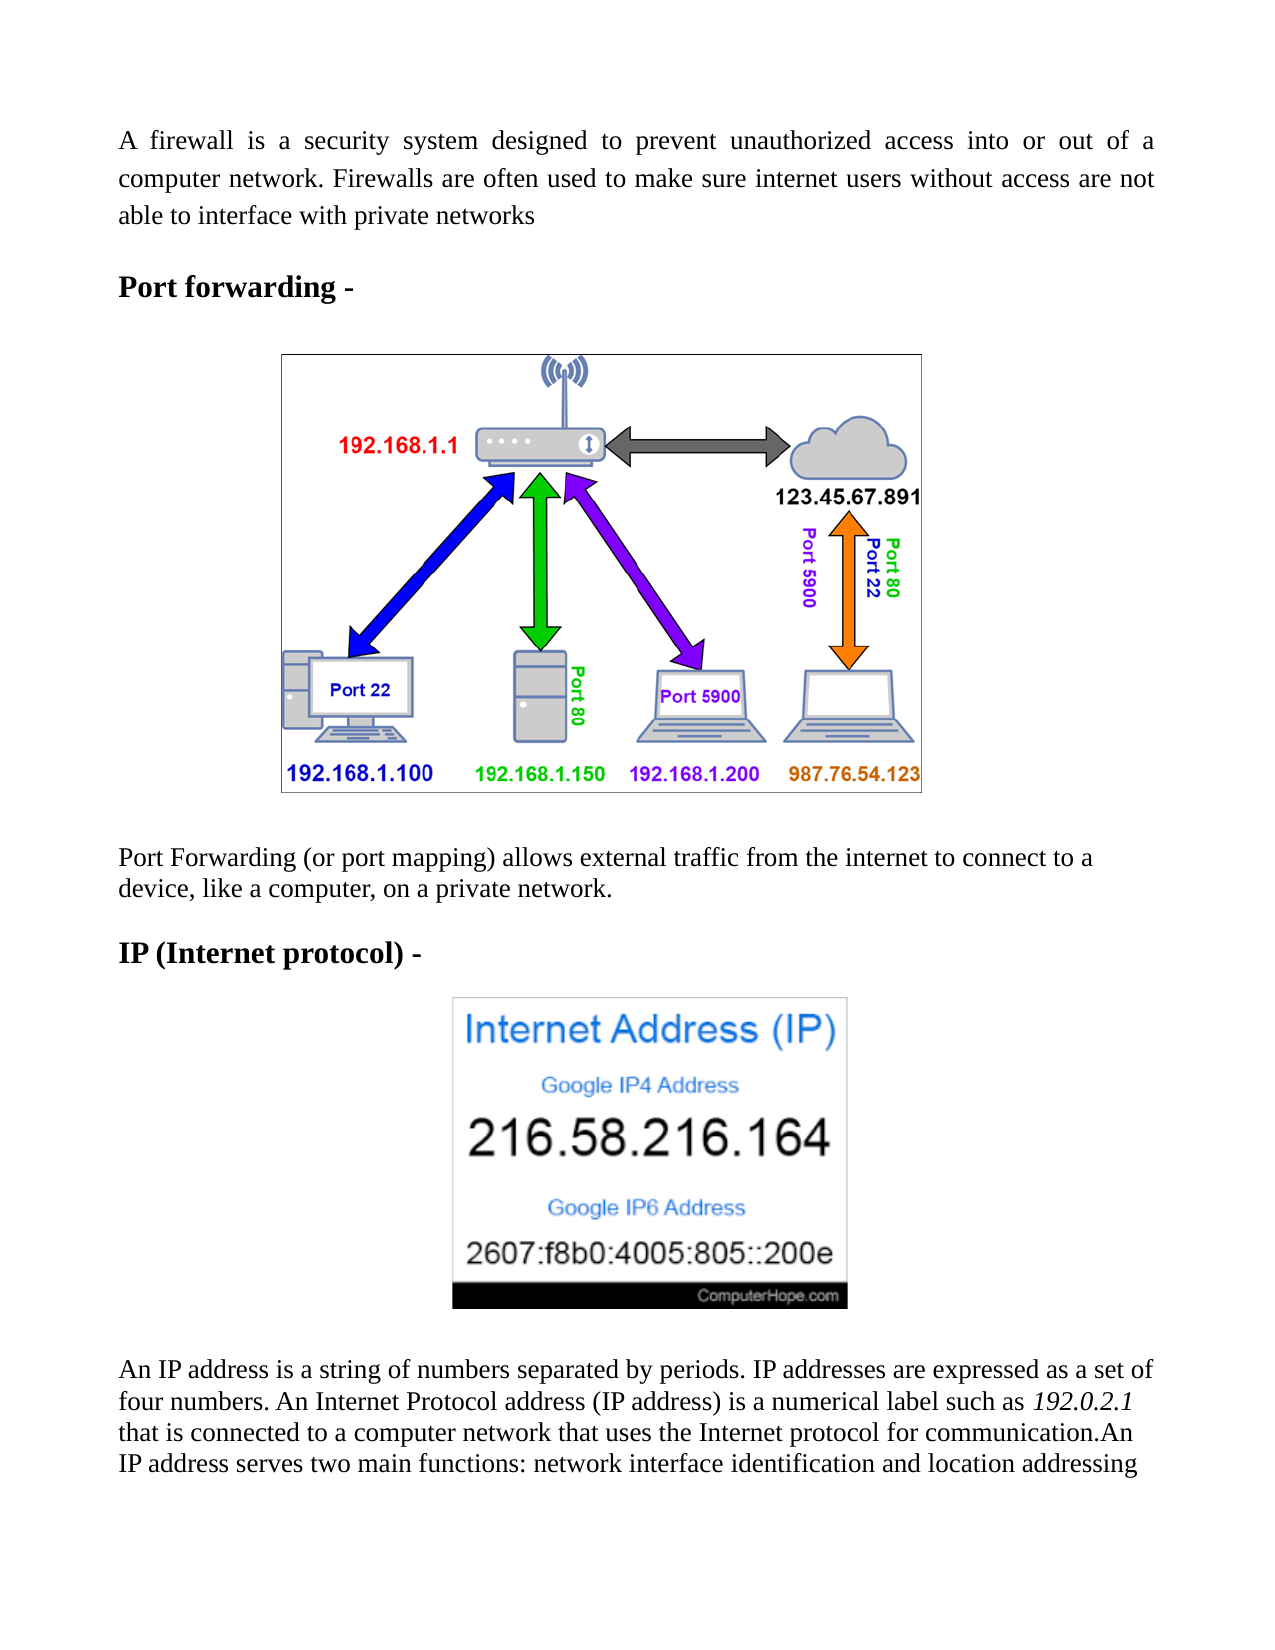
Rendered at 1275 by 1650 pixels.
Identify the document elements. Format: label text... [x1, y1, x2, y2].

picture [281, 354, 922, 793]
text IP (Internet protocol) - [118, 934, 1157, 970]
text A firewall is a security system designed to prevent unauthorized access into or out of a computer network. Firewalls are often used to make sure internet users without access are not able to interface with private networks [118, 118, 1157, 231]
text An IP address is a string of numbers separated by periods. IP addresses are expressed as a set of four numbers. An Internet Protocol address (IP address) is a numerical label such as 192.0.2.1 that is connected to a computer network that uses the Internet protocol for communication.An IP address serves two main functions: network interface identification and location addressing [118, 1353, 1157, 1478]
picture [452, 997, 848, 1309]
text Port Forwarding (or port mapping) allows external traffic from the internet to connect to a device, like a computer, on a private network. [118, 841, 1157, 903]
text Port forwarding - [118, 268, 1157, 304]
